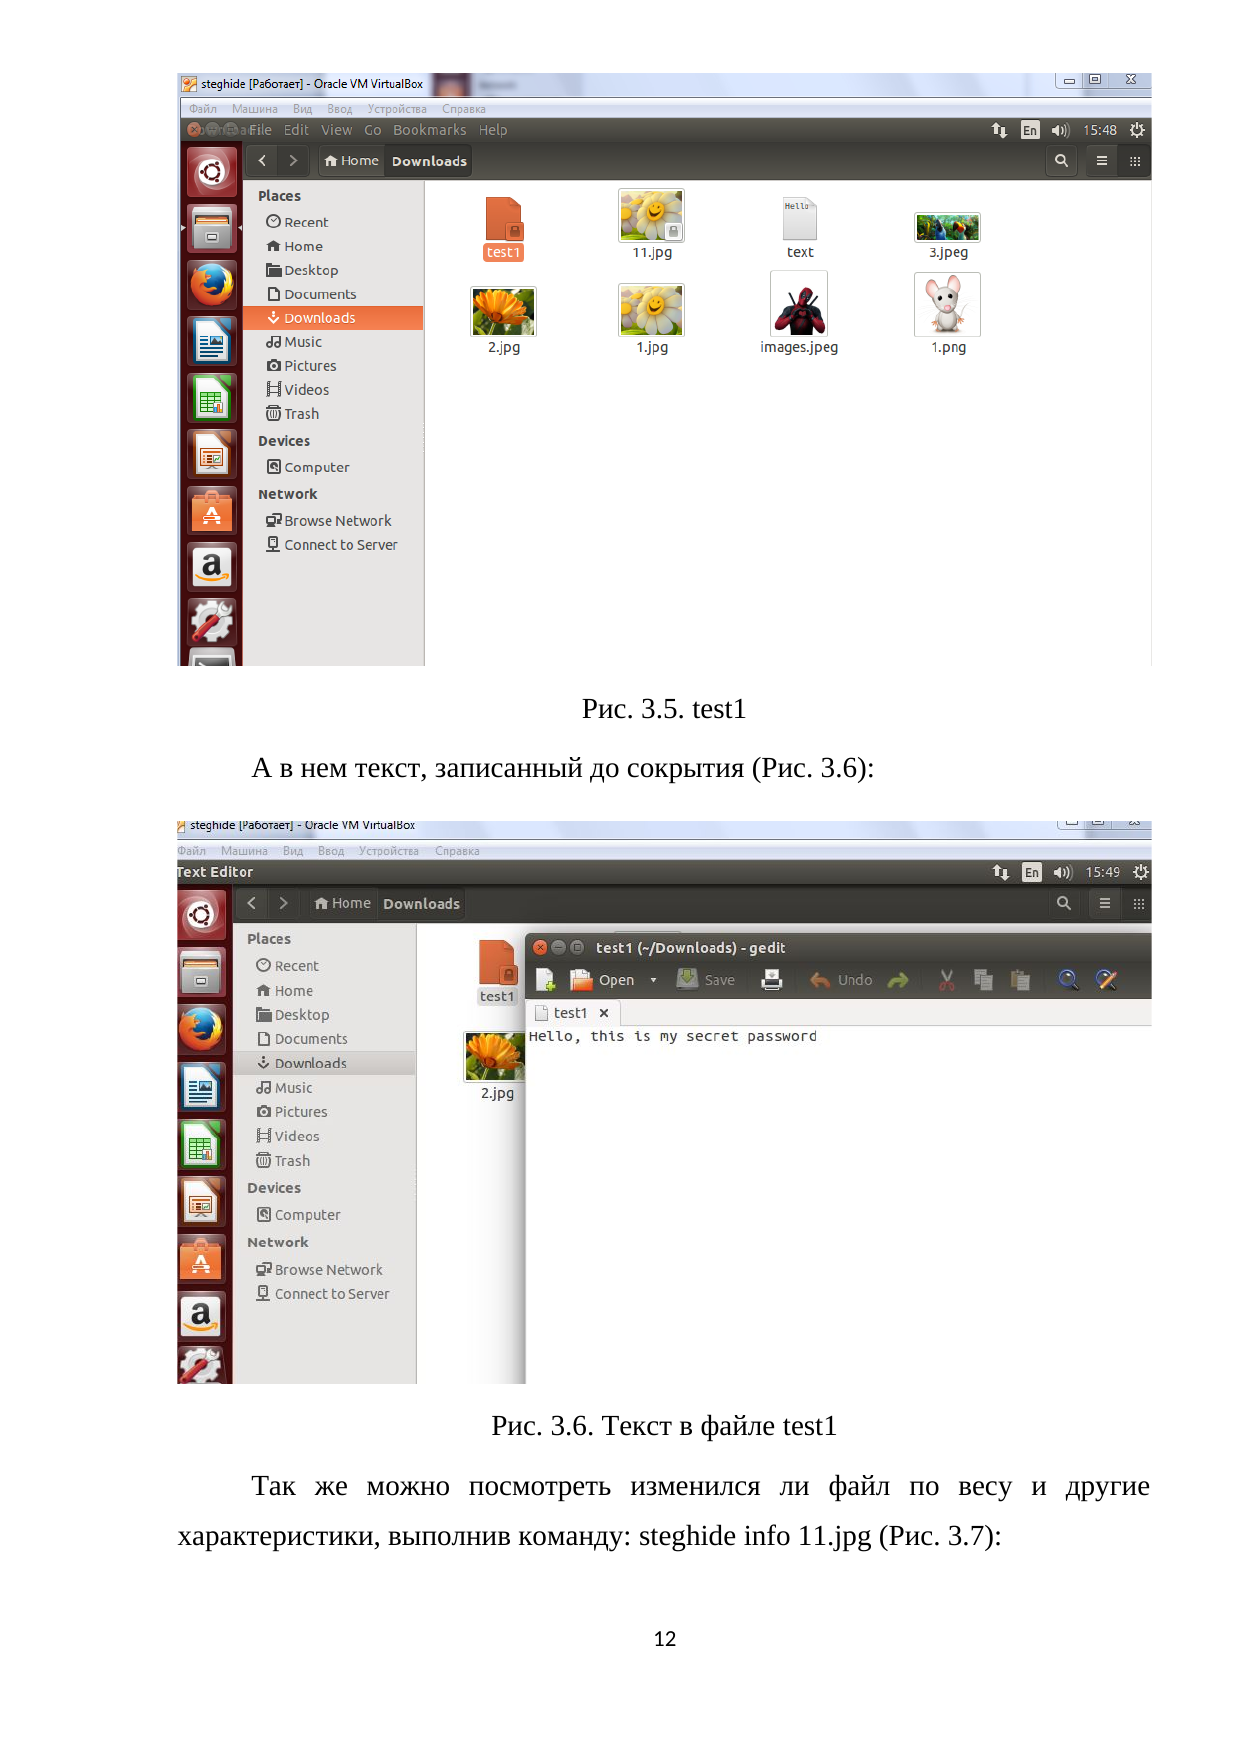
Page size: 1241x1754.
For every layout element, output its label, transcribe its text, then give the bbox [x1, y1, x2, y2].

text Рис. 3.5. test1 [177, 691, 1152, 724]
text Рис. 3.6. Текст в файле test1 [177, 1408, 1152, 1442]
text А в нем текст, записанный до сокрытия (Рис. 3.6): [177, 750, 1152, 784]
text Так же можно посмотреть изменился ли файл по весу и другие характеристики, выполнив команду: steghide info 11.jpg (Рис. 3.7): [177, 1468, 1152, 1552]
